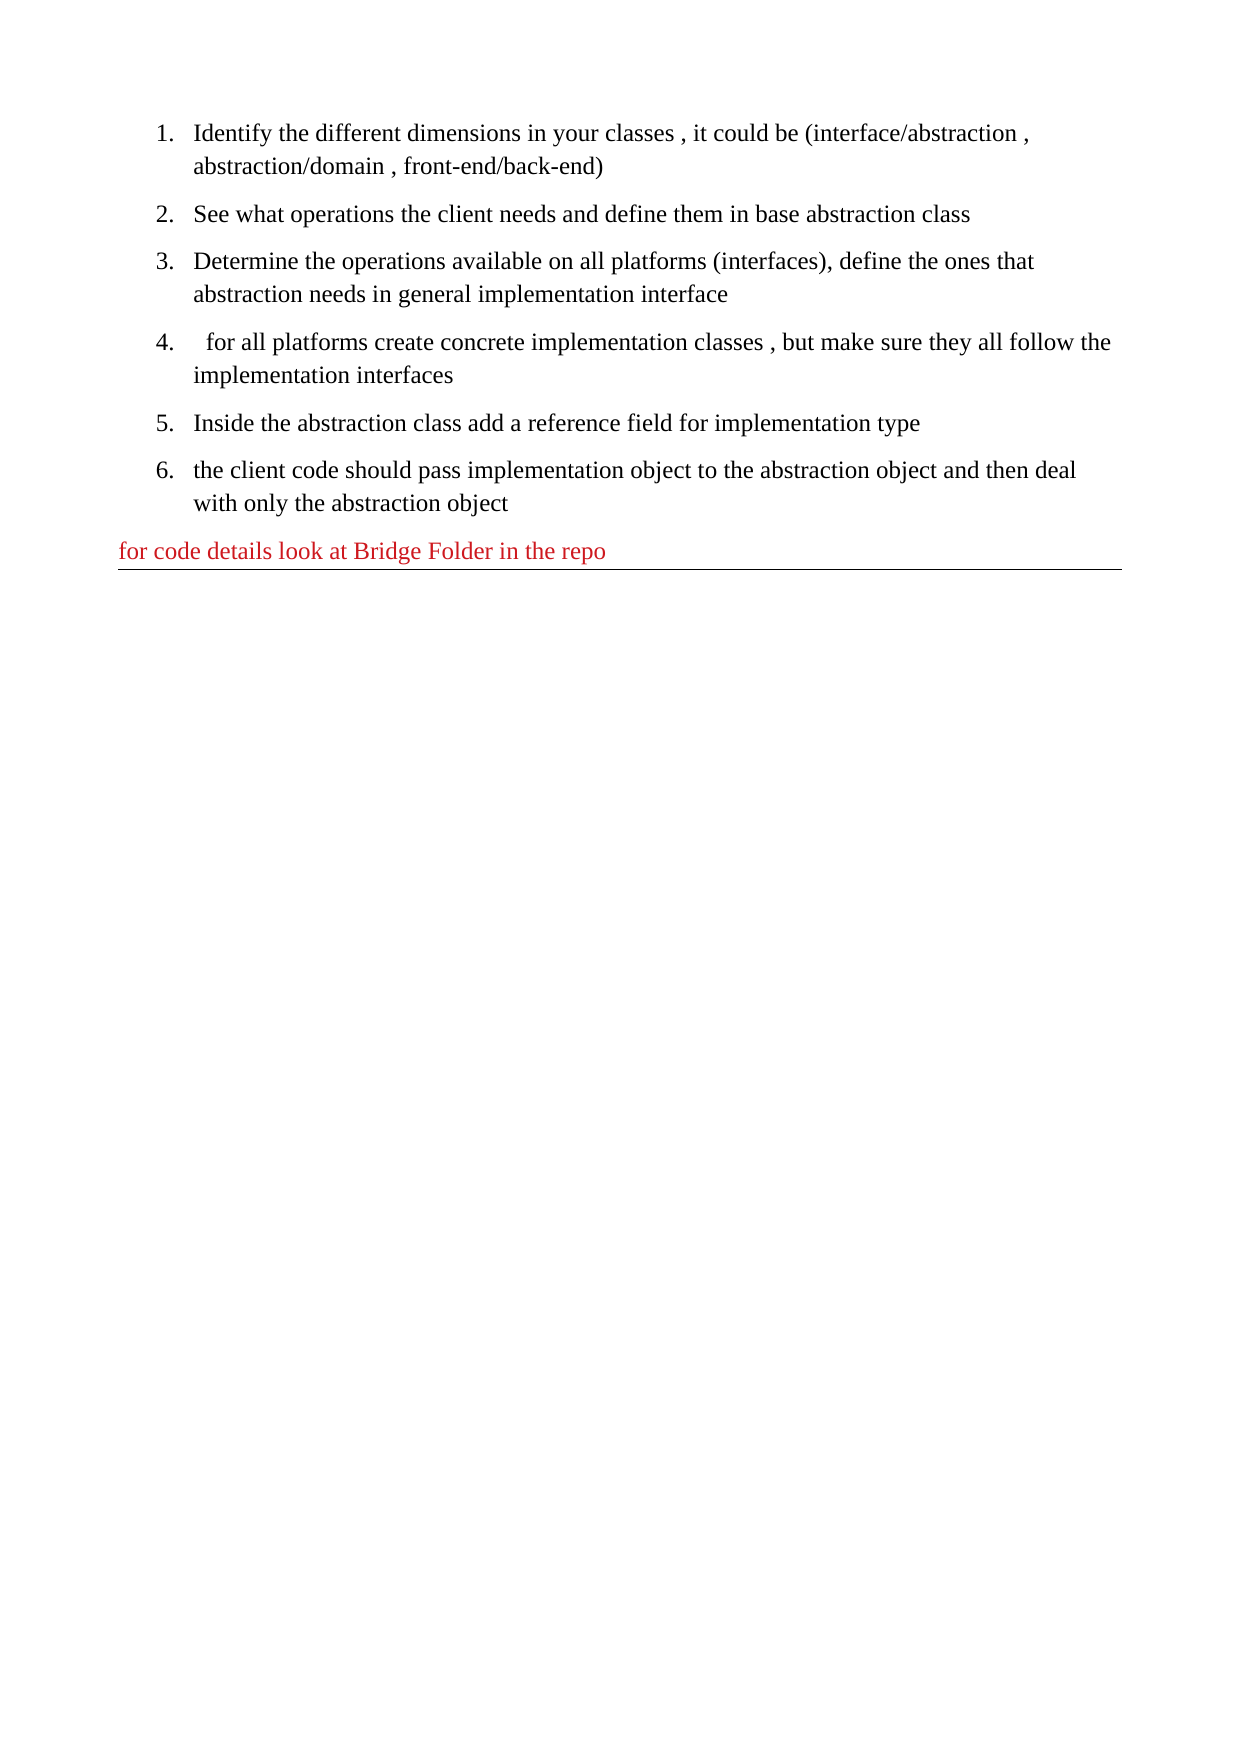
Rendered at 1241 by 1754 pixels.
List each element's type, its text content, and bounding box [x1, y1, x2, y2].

list Inside the abstraction class add a reference field for implementation type [156, 408, 1122, 436]
list Determine the operations available on all platforms (interfaces), define the ones that abstraction needs in general implementation interface [156, 246, 1122, 308]
list See what operations the client needs and define them in base abstraction class [156, 199, 1122, 227]
list the client code should pass implementation object to the abstraction object and then deal with only the abstraction object [156, 455, 1122, 517]
list Identify the different dimensions in your classes , it could be (interface/abstraction , abstraction/domain , front-end/back-end) [156, 118, 1122, 180]
list for all platforms create concrete implementation classes , but make sure they all follow the implementation interfaces [156, 327, 1122, 389]
text for code details look at Bridge Folder in the repo [118, 536, 1122, 569]
